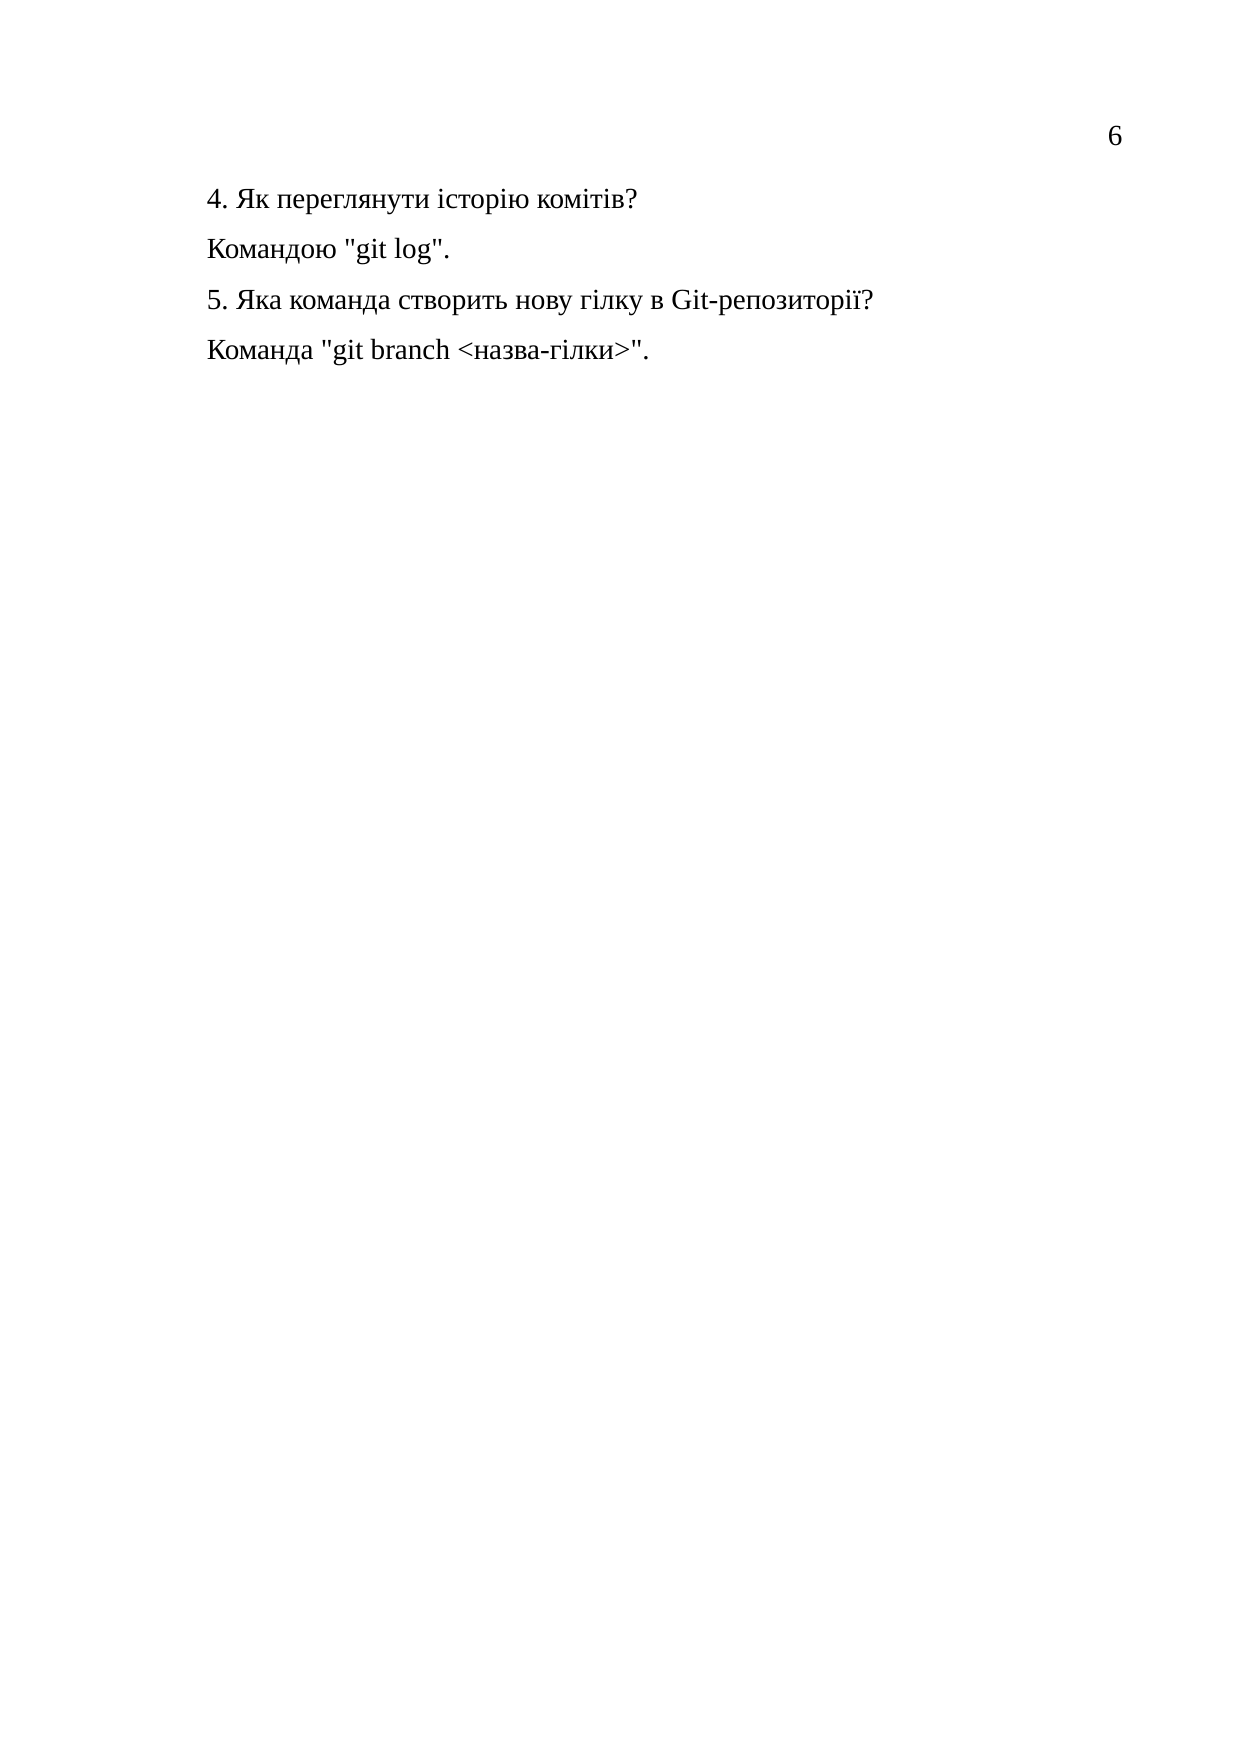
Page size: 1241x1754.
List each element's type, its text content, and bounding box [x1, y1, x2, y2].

text 5. Яка команда створить нову гілку в Git-репозиторії? [118, 282, 1122, 315]
text Команда "git branch <назва-гілки>". [118, 332, 1122, 366]
text 4. Як переглянути історію комітів? [118, 181, 1122, 215]
text Командою "git log". [118, 231, 1122, 265]
